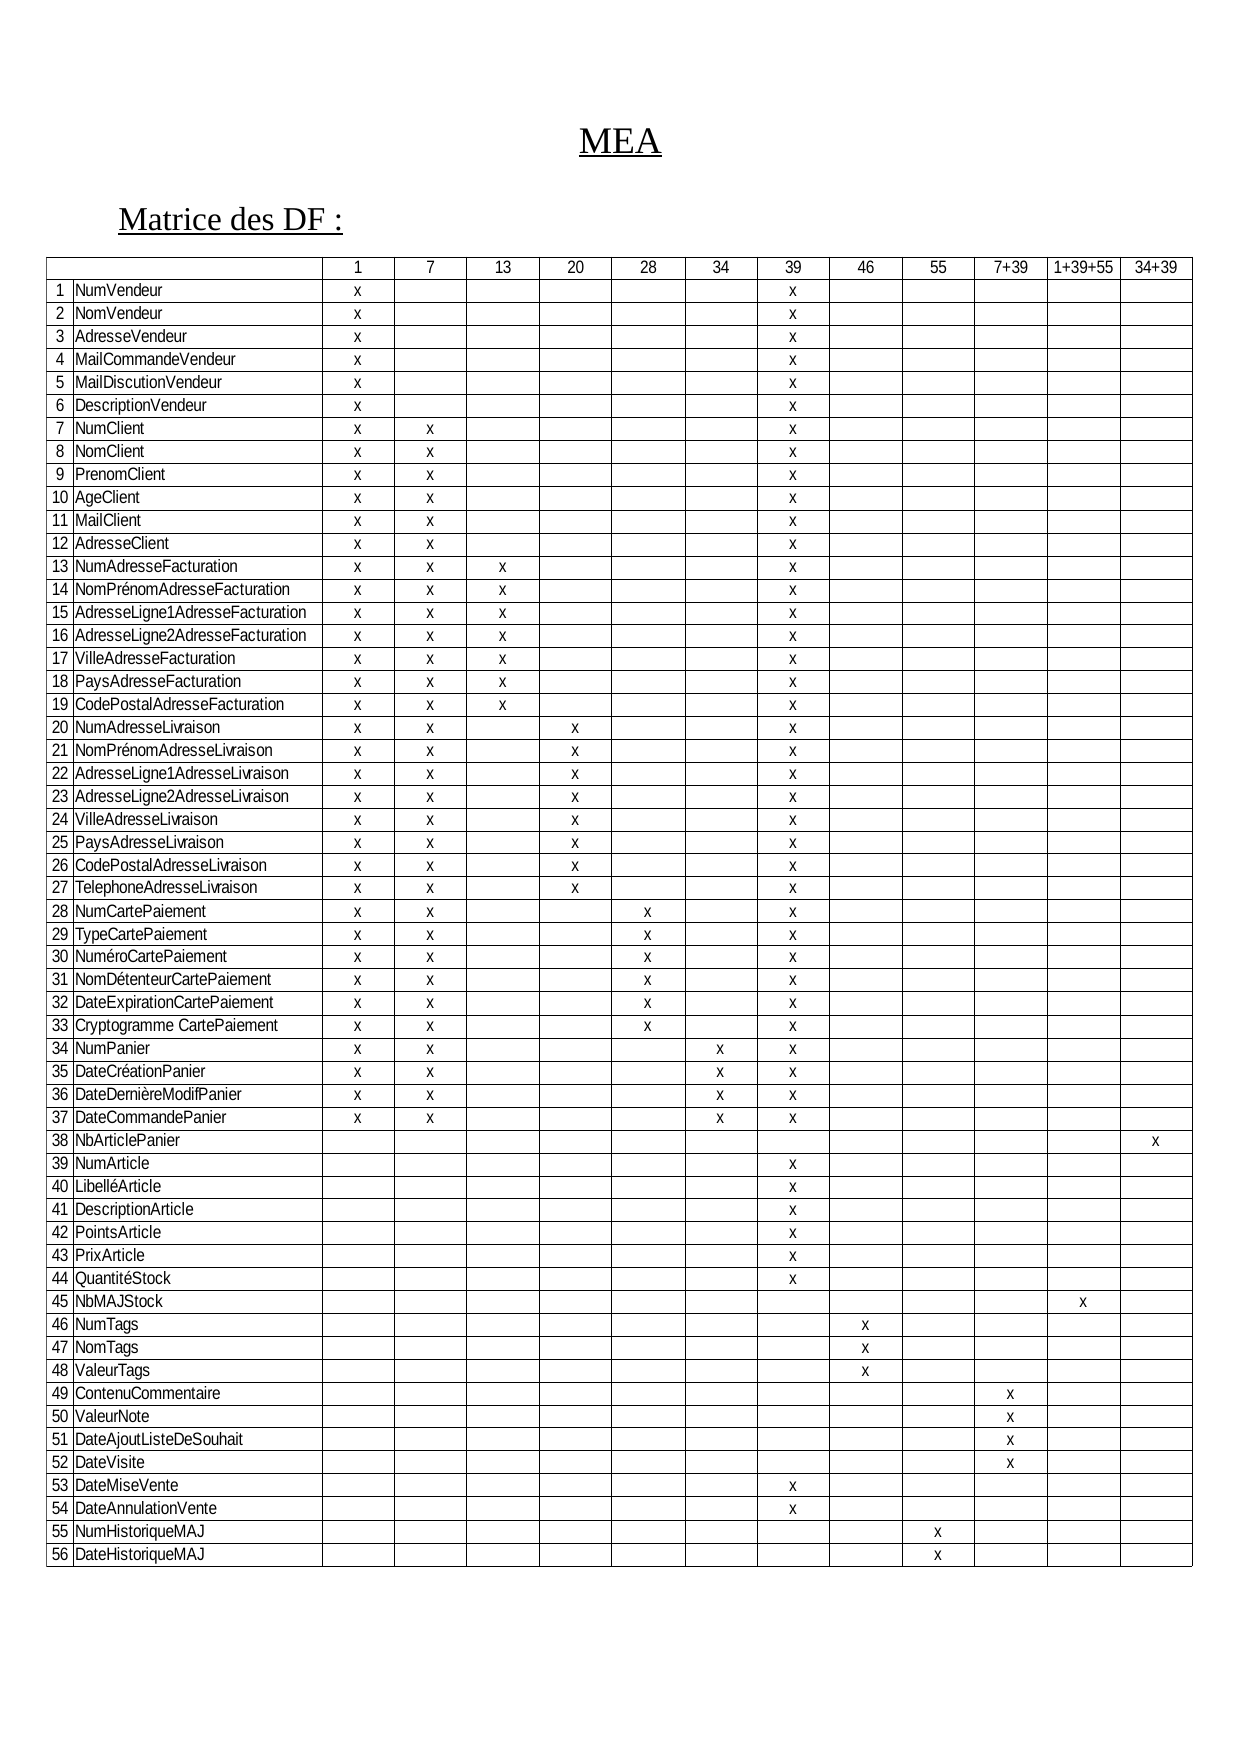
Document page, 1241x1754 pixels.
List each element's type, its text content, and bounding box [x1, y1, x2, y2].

text MEA [118, 118, 1122, 161]
text Matrice des DF : [118, 199, 1122, 238]
